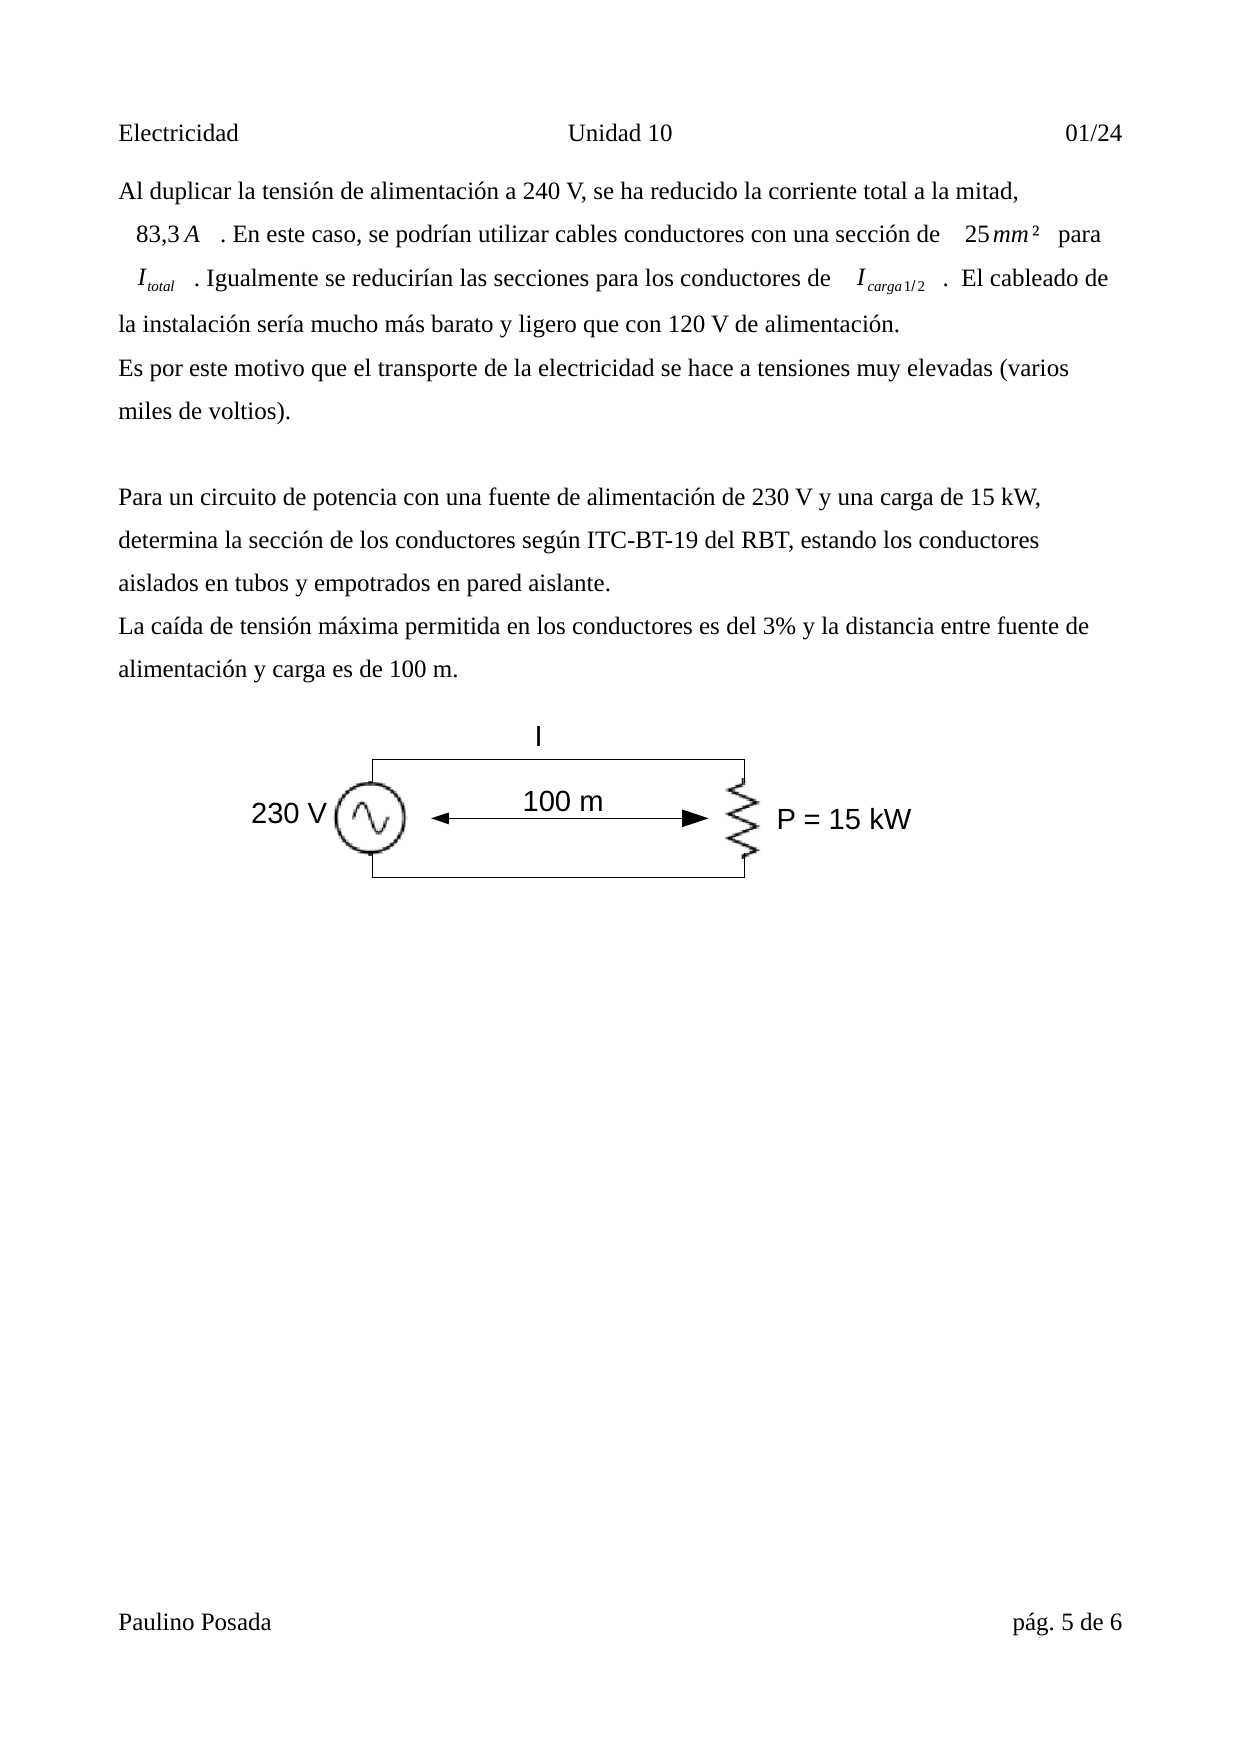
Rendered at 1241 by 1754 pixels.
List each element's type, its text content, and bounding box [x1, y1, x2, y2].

text Al duplicar la tensión de alimentación a 240 V, se ha reducido la corriente total a la mitad, . En este caso, se podrían utilizar cables conductores con una sección de para . Igualmente se reducirían las secciones para los conductores de . El cableado de la instalación sería mucho más barato y ligero que con 120 V de alimentación. [118, 176, 1122, 338]
text Para un circuito de potencia con una fuente de alimentación de 230 V y una carga de 15 kW, determina la sección de los conductores según ITC-BT-19 del RBT, estando los conductores aislados en tubos y empotrados en pared aislante. [118, 482, 1122, 597]
text Es por este motivo que el transporte de la electricidad se hace a tensiones muy elevadas (varios miles de voltios). [118, 353, 1122, 424]
picture [330, 781, 408, 856]
picture [722, 778, 764, 859]
text La caída de tensión máxima permitida en los conductores es del 3% y la distancia entre fuente de alimentación y carga es de 100 m. [118, 611, 1122, 683]
